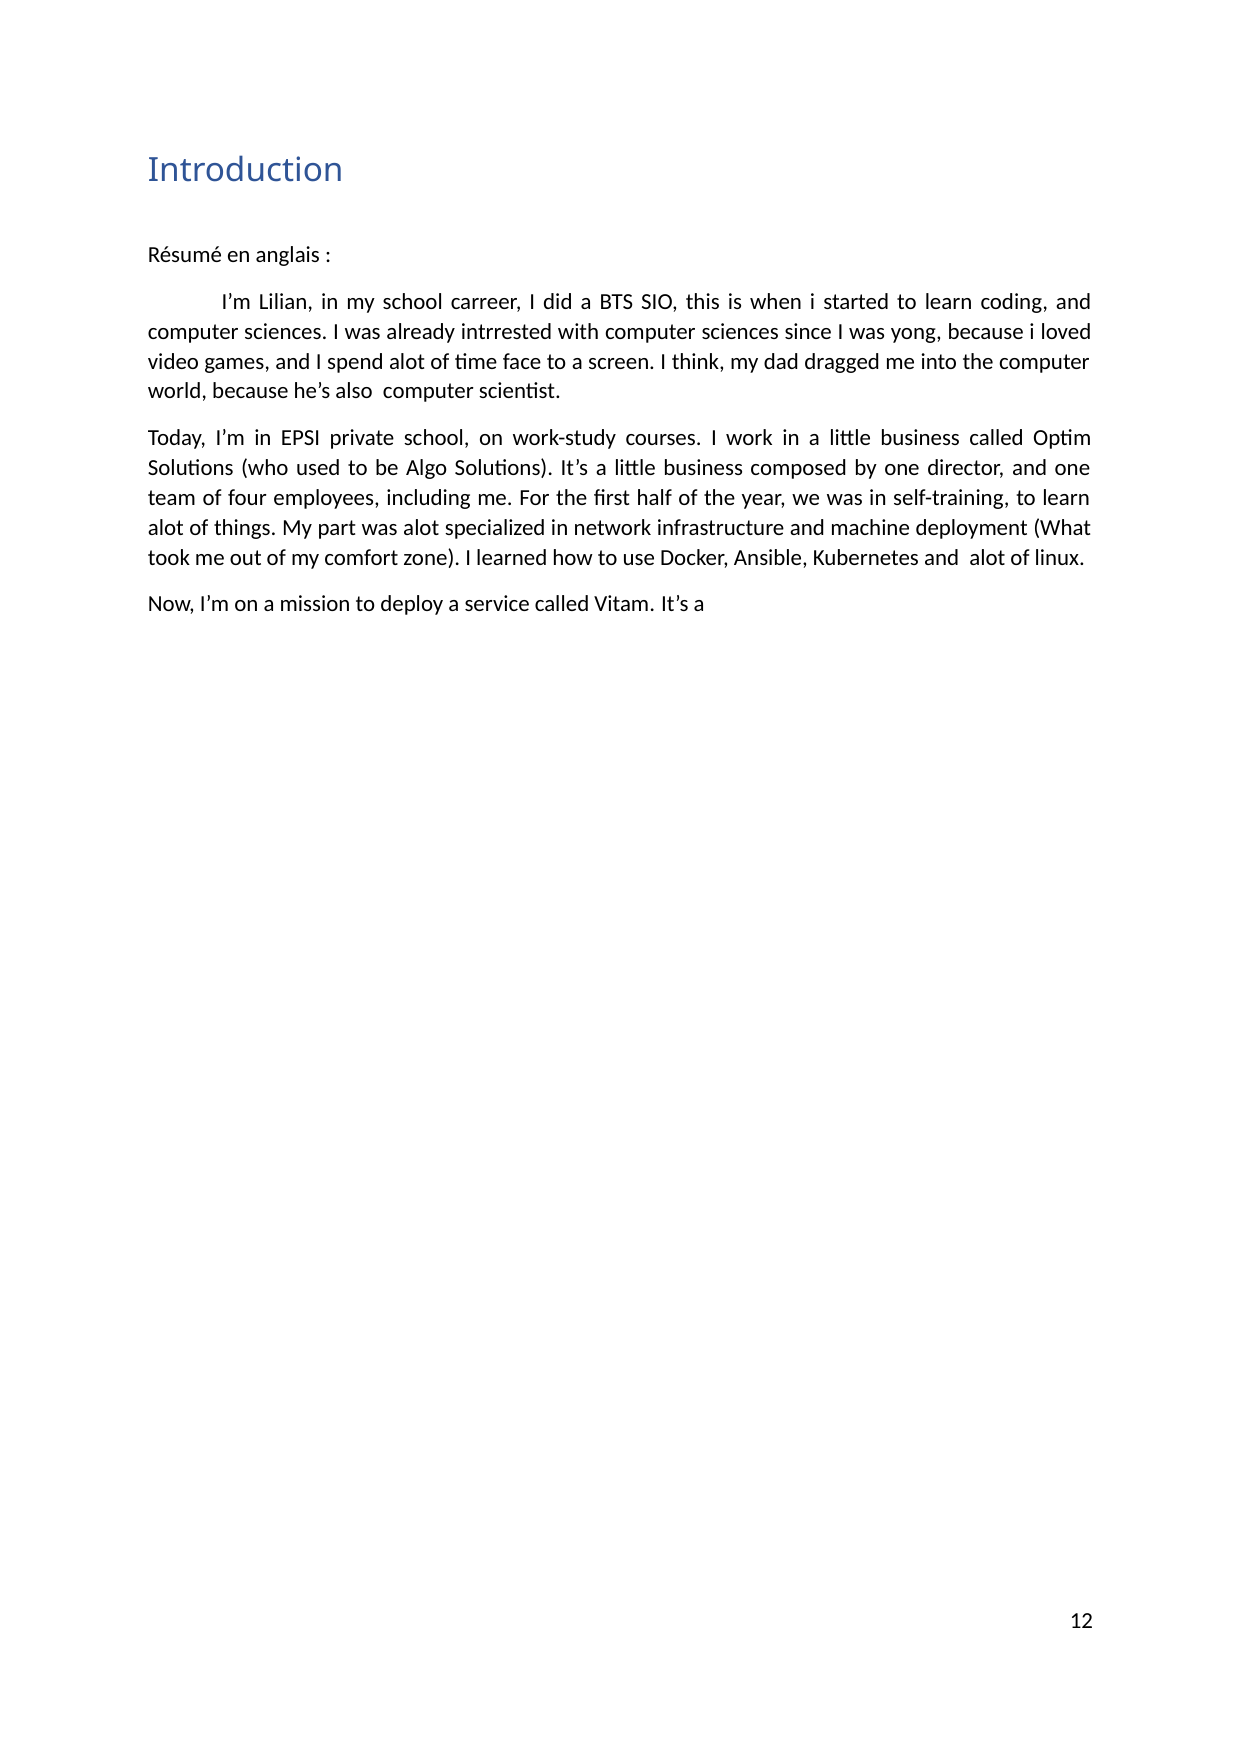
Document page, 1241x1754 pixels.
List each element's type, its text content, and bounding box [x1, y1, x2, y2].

text Today, I’m in EPSI private school, on work-study courses. I work in a little business called Optim Solutions (who used to be Algo Solutions). It’s a little business composed by one director, and one team of four employees, including me. For the first half of the year, we was in self-training, to learn alot of things. My part was alot specialized in network infrastructure and machine deployment (What took me out of my comfort zone). I learned how to use Docker, Ansible, Kubernetes and alot of linux. [148, 423, 1093, 571]
text Résumé en anglais : [148, 240, 1093, 268]
text I’m Lilian, in my school carreer, I did a BTS SIO, this is when i started to learn coding, and computer sciences. I was already intrrested with computer sciences since I was yong, because i loved video games, and I spend alot of time face to a screen. I think, my dad dragged me into the computer world, because he’s also computer scientist. [148, 287, 1093, 405]
subtitle Introduction [148, 145, 1093, 191]
text Now, I’m on a mission to deploy a service called Vitam. It’s a [148, 589, 1093, 617]
